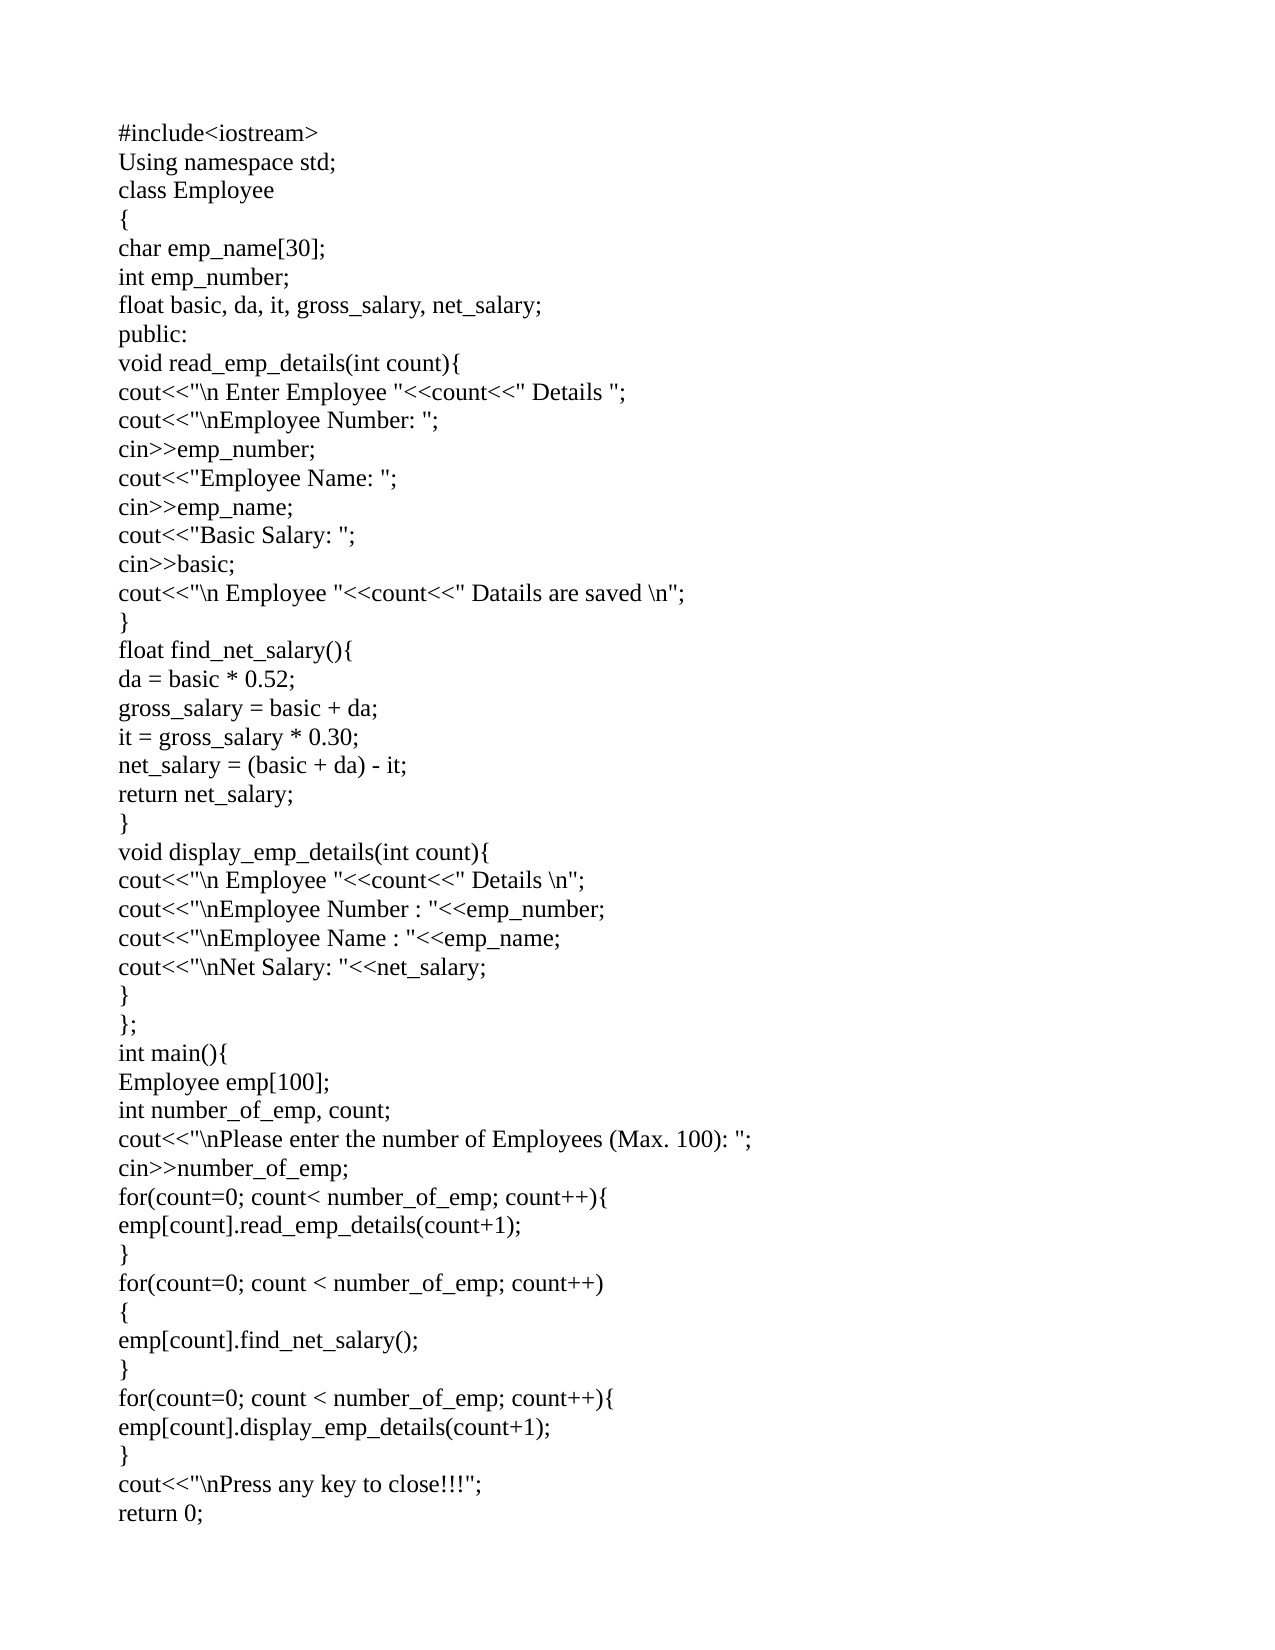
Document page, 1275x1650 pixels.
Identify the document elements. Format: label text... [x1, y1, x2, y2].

text cout<<"\nEmployee Name : "<<emp_name; [118, 923, 1157, 952]
text int number_of_emp, count; [118, 1096, 1157, 1124]
text void read_emp_details(int count){ [118, 348, 1157, 377]
text for(count=0; count< number_of_emp; count++){ [118, 1182, 1157, 1211]
text char emp_name[30]; [118, 233, 1157, 262]
text cout<<"\n Employee "<<count<<" Details \n"; [118, 866, 1157, 894]
text gross_salary = basic + da; [118, 693, 1157, 722]
text } [118, 981, 1157, 1009]
text Employee emp[100]; [118, 1067, 1157, 1096]
text cout<<"Employee Name: "; [118, 463, 1157, 492]
text void display_emp_details(int count){ [118, 837, 1157, 866]
text cout<<"\n Employee "<<count<<" Datails are saved \n"; [118, 578, 1157, 607]
text cout<<"\nPlease enter the number of Employees (Max. 100): "; [118, 1124, 1157, 1153]
text float basic, da, it, gross_salary, net_salary; [118, 291, 1157, 319]
text float find_net_salary(){ [118, 636, 1157, 664]
text { [118, 204, 1157, 233]
text { [118, 1297, 1157, 1326]
text cin>>number_of_emp; [118, 1153, 1157, 1182]
text public: [118, 319, 1157, 348]
text } [118, 1239, 1157, 1268]
text net_salary = (basic + da) - it; [118, 751, 1157, 779]
text } [118, 607, 1157, 636]
text cout<<"\nEmployee Number: "; [118, 406, 1157, 434]
text int main(){ [118, 1038, 1157, 1067]
text cout<<"\nEmployee Number : "<<emp_number; [118, 894, 1157, 923]
text cin>>emp_name; [118, 492, 1157, 521]
text emp[count].display_emp_details(count+1); [118, 1412, 1157, 1441]
text da = basic * 0.52; [118, 664, 1157, 693]
text return 0; [118, 1498, 1157, 1527]
text int emp_number; [118, 262, 1157, 291]
text cin>>emp_number; [118, 434, 1157, 463]
text emp[count].read_emp_details(count+1); [118, 1211, 1157, 1239]
text cout<<"\nNet Salary: "<<net_salary; [118, 952, 1157, 981]
text }; [118, 1009, 1157, 1038]
text cout<<"\n Enter Employee "<<count<<" Details "; [118, 377, 1157, 406]
text Using namespace std; [118, 147, 1157, 176]
text } [118, 1441, 1157, 1469]
text } [118, 1354, 1157, 1383]
text #include<iostream> [118, 118, 1157, 147]
text class Employee [118, 176, 1157, 204]
text return net_salary; [118, 779, 1157, 808]
text emp[count].find_net_salary(); [118, 1326, 1157, 1354]
text for(count=0; count < number_of_emp; count++){ [118, 1383, 1157, 1412]
text cin>>basic; [118, 549, 1157, 578]
text cout<<"Basic Salary: "; [118, 521, 1157, 549]
text cout<<"\nPress any key to close!!!"; [118, 1469, 1157, 1498]
text it = gross_salary * 0.30; [118, 722, 1157, 751]
text } [118, 808, 1157, 837]
text for(count=0; count < number_of_emp; count++) [118, 1268, 1157, 1297]
